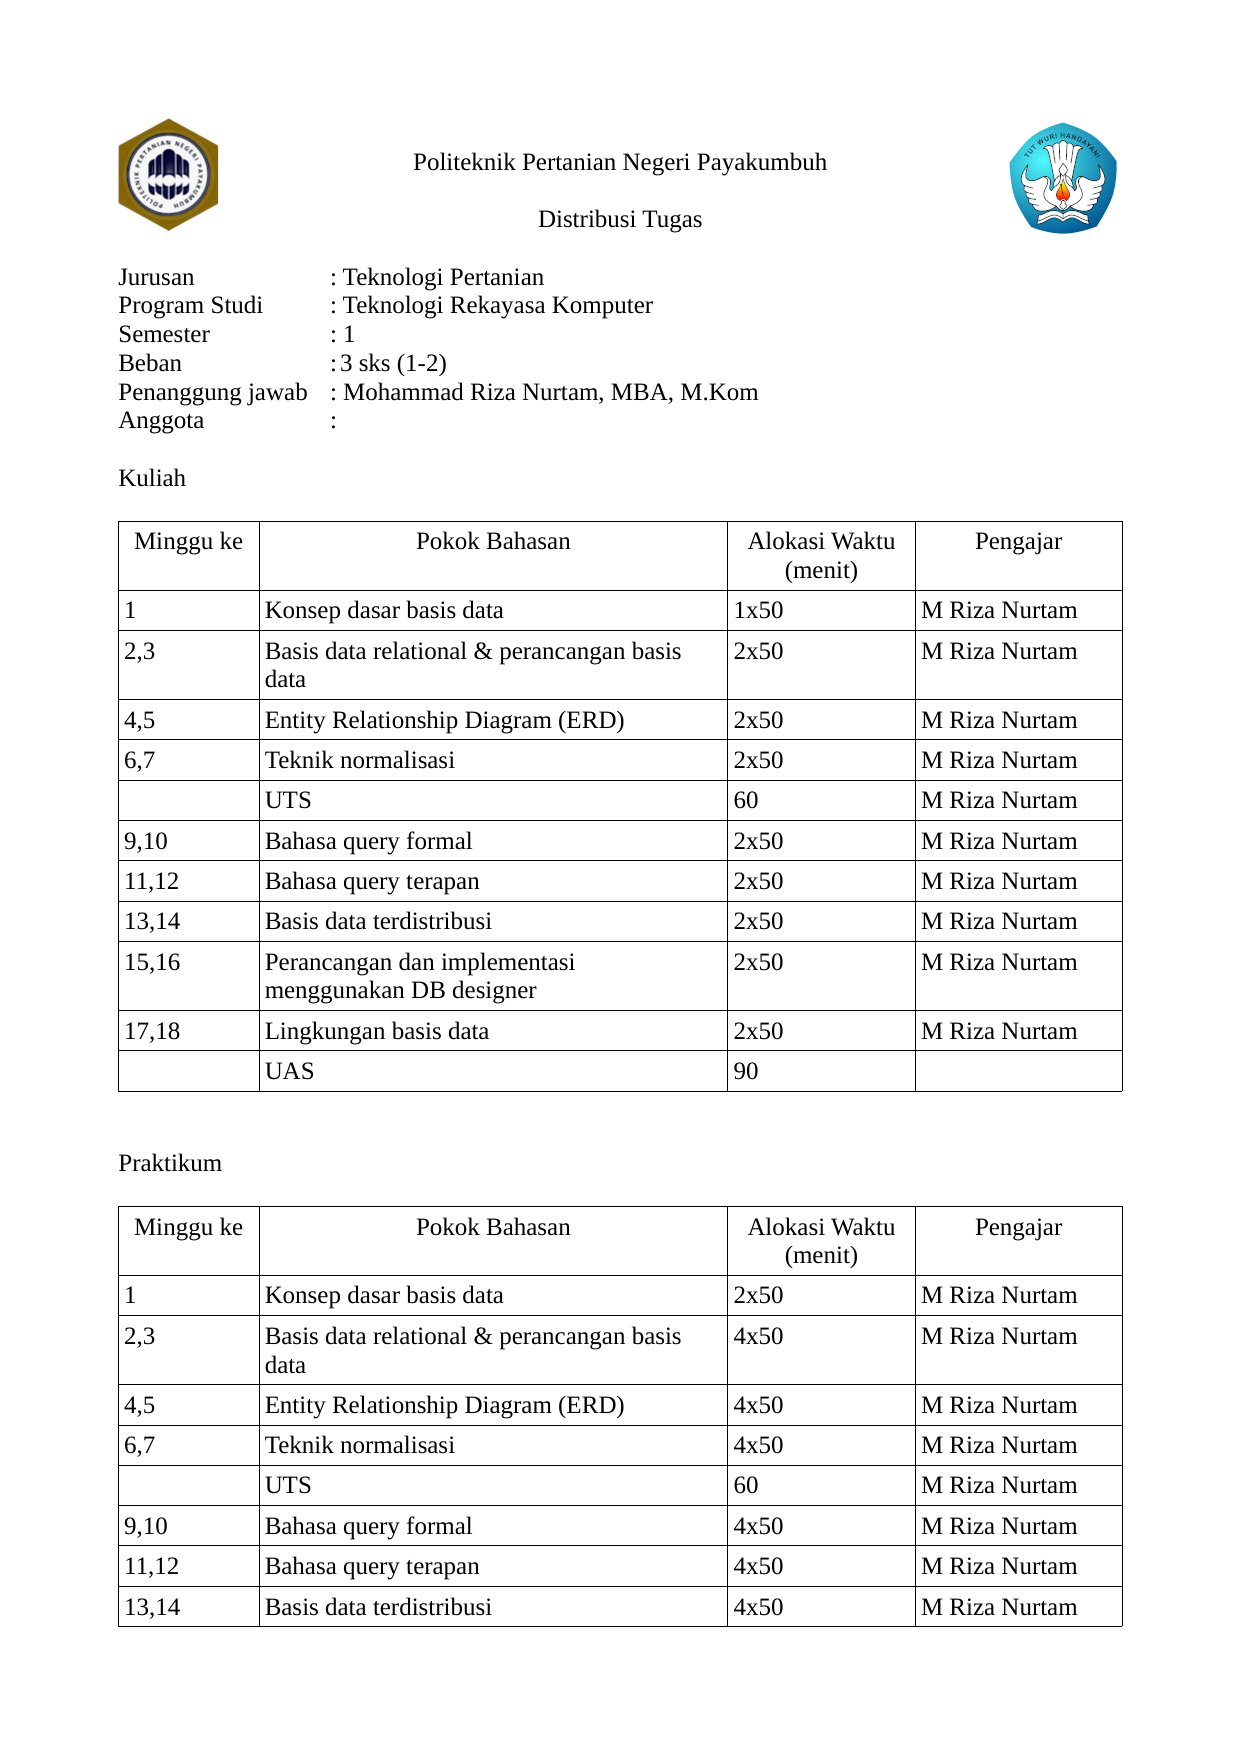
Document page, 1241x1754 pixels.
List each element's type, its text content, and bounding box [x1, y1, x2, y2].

table_cell 4x50 [728, 1587, 915, 1626]
table_cell 6,7 [119, 1426, 259, 1465]
table_cell 4x50 [728, 1385, 915, 1424]
table_cell 90 [728, 1051, 915, 1091]
table_cell Basis data terdistribusi [260, 902, 727, 941]
table_cell M Riza Nurtam [916, 631, 1122, 699]
table_cell 4x50 [728, 1546, 915, 1586]
table_cell M Riza Nurtam [916, 942, 1122, 1010]
text Distribusi Tugas [118, 204, 1003, 233]
table_cell UAS [260, 1051, 727, 1091]
table_cell Perancangan dan implementasi menggunakan DB designer [260, 942, 727, 1010]
table_cell Basis data relational & perancangan basis data [260, 1316, 727, 1384]
table_header Minggu ke [119, 522, 259, 590]
table_cell Konsep dasar basis data [260, 1276, 727, 1315]
table_header Alokasi Waktu (menit) [728, 1207, 915, 1275]
table_cell 1x50 [728, 591, 915, 630]
table_cell Basis data terdistribusi [260, 1587, 727, 1626]
text Semester : 1 [118, 319, 1122, 348]
table_cell M Riza Nurtam [916, 1316, 1122, 1384]
table_cell 60 [728, 1466, 915, 1505]
table_header Pengajar [916, 1207, 1122, 1275]
table_cell 9,10 [119, 1506, 259, 1545]
table_cell Entity Relationship Diagram (ERD) [260, 1385, 727, 1424]
table_cell 4,5 [119, 700, 259, 739]
table_cell 4,5 [119, 1385, 259, 1424]
table_header Pokok Bahasan [260, 522, 727, 590]
table_cell M Riza Nurtam [916, 700, 1122, 739]
table_cell 4x50 [728, 1506, 915, 1545]
table_cell 2,3 [119, 631, 259, 699]
table_cell M Riza Nurtam [916, 740, 1122, 780]
table_cell 2x50 [728, 700, 915, 739]
text Penanggung jawab : Mohammad Riza Nurtam, MBA, M.Kom [118, 377, 1122, 406]
table_cell 15,16 [119, 942, 259, 1010]
table_cell Bahasa query terapan [260, 861, 727, 901]
table_cell 2x50 [728, 740, 915, 780]
table_cell Entity Relationship Diagram (ERD) [260, 700, 727, 739]
text Kuliah [118, 463, 1122, 492]
text Jurusan : Teknologi Pertanian [118, 262, 1122, 291]
table_cell 2x50 [728, 902, 915, 941]
table_cell 2,3 [119, 1316, 259, 1384]
text Praktikum [118, 1148, 1122, 1177]
table_cell 1 [119, 1276, 259, 1315]
table_cell Bahasa query formal [260, 821, 727, 860]
text Politeknik Pertanian Negeri Payakumbuh [219, 147, 1003, 176]
table_cell 11,12 [119, 1546, 259, 1586]
table_cell M Riza Nurtam [916, 591, 1122, 630]
text Beban : 3 sks (1-2) [118, 348, 1122, 377]
table_cell 17,18 [119, 1011, 259, 1050]
text Program Studi : Teknologi Rekayasa Komputer [118, 291, 1122, 319]
table_cell 11,12 [119, 861, 259, 901]
table_cell [119, 781, 259, 820]
table_cell 9,10 [119, 821, 259, 860]
table_cell 6,7 [119, 740, 259, 780]
table_cell Bahasa query formal [260, 1506, 727, 1545]
table_cell M Riza Nurtam [916, 902, 1122, 941]
table_cell UTS [260, 781, 727, 820]
picture [1003, 118, 1123, 237]
table_cell M Riza Nurtam [916, 1385, 1122, 1424]
table_header Minggu ke [119, 1207, 259, 1275]
table_cell Konsep dasar basis data [260, 591, 727, 630]
table_header Alokasi Waktu (menit) [728, 522, 915, 590]
table_cell M Riza Nurtam [916, 821, 1122, 860]
table_cell 4x50 [728, 1316, 915, 1384]
table_cell M Riza Nurtam [916, 1426, 1122, 1465]
table_cell 4x50 [728, 1426, 915, 1465]
table_cell 13,14 [119, 1587, 259, 1626]
table_cell 2x50 [728, 821, 915, 860]
table_cell [119, 1466, 259, 1505]
table_cell Bahasa query terapan [260, 1546, 727, 1586]
table_cell 1 [119, 591, 259, 630]
table_cell 60 [728, 781, 915, 820]
table_cell Lingkungan basis data [260, 1011, 727, 1050]
picture [118, 118, 219, 231]
table_cell 2x50 [728, 1276, 915, 1315]
table_cell Basis data relational & perancangan basis data [260, 631, 727, 699]
table_cell [916, 1051, 1122, 1091]
table_cell Teknik normalisasi [260, 740, 727, 780]
table_header Pengajar [916, 522, 1122, 590]
table_cell 13,14 [119, 902, 259, 941]
text Anggota : [118, 406, 1122, 434]
table_cell M Riza Nurtam [916, 781, 1122, 820]
table_cell 2x50 [728, 1011, 915, 1050]
table_cell M Riza Nurtam [916, 1011, 1122, 1050]
table_cell M Riza Nurtam [916, 861, 1122, 901]
table_cell Teknik normalisasi [260, 1426, 727, 1465]
table_cell UTS [260, 1466, 727, 1505]
table_cell 2x50 [728, 631, 915, 699]
table_cell 2x50 [728, 942, 915, 1010]
table_cell M Riza Nurtam [916, 1506, 1122, 1545]
table_cell 2x50 [728, 861, 915, 901]
table_header Pokok Bahasan [260, 1207, 727, 1275]
table_cell [119, 1051, 259, 1091]
table_cell M Riza Nurtam [916, 1466, 1122, 1505]
table_cell M Riza Nurtam [916, 1587, 1122, 1626]
table_cell M Riza Nurtam [916, 1276, 1122, 1315]
table_cell M Riza Nurtam [916, 1546, 1122, 1586]
